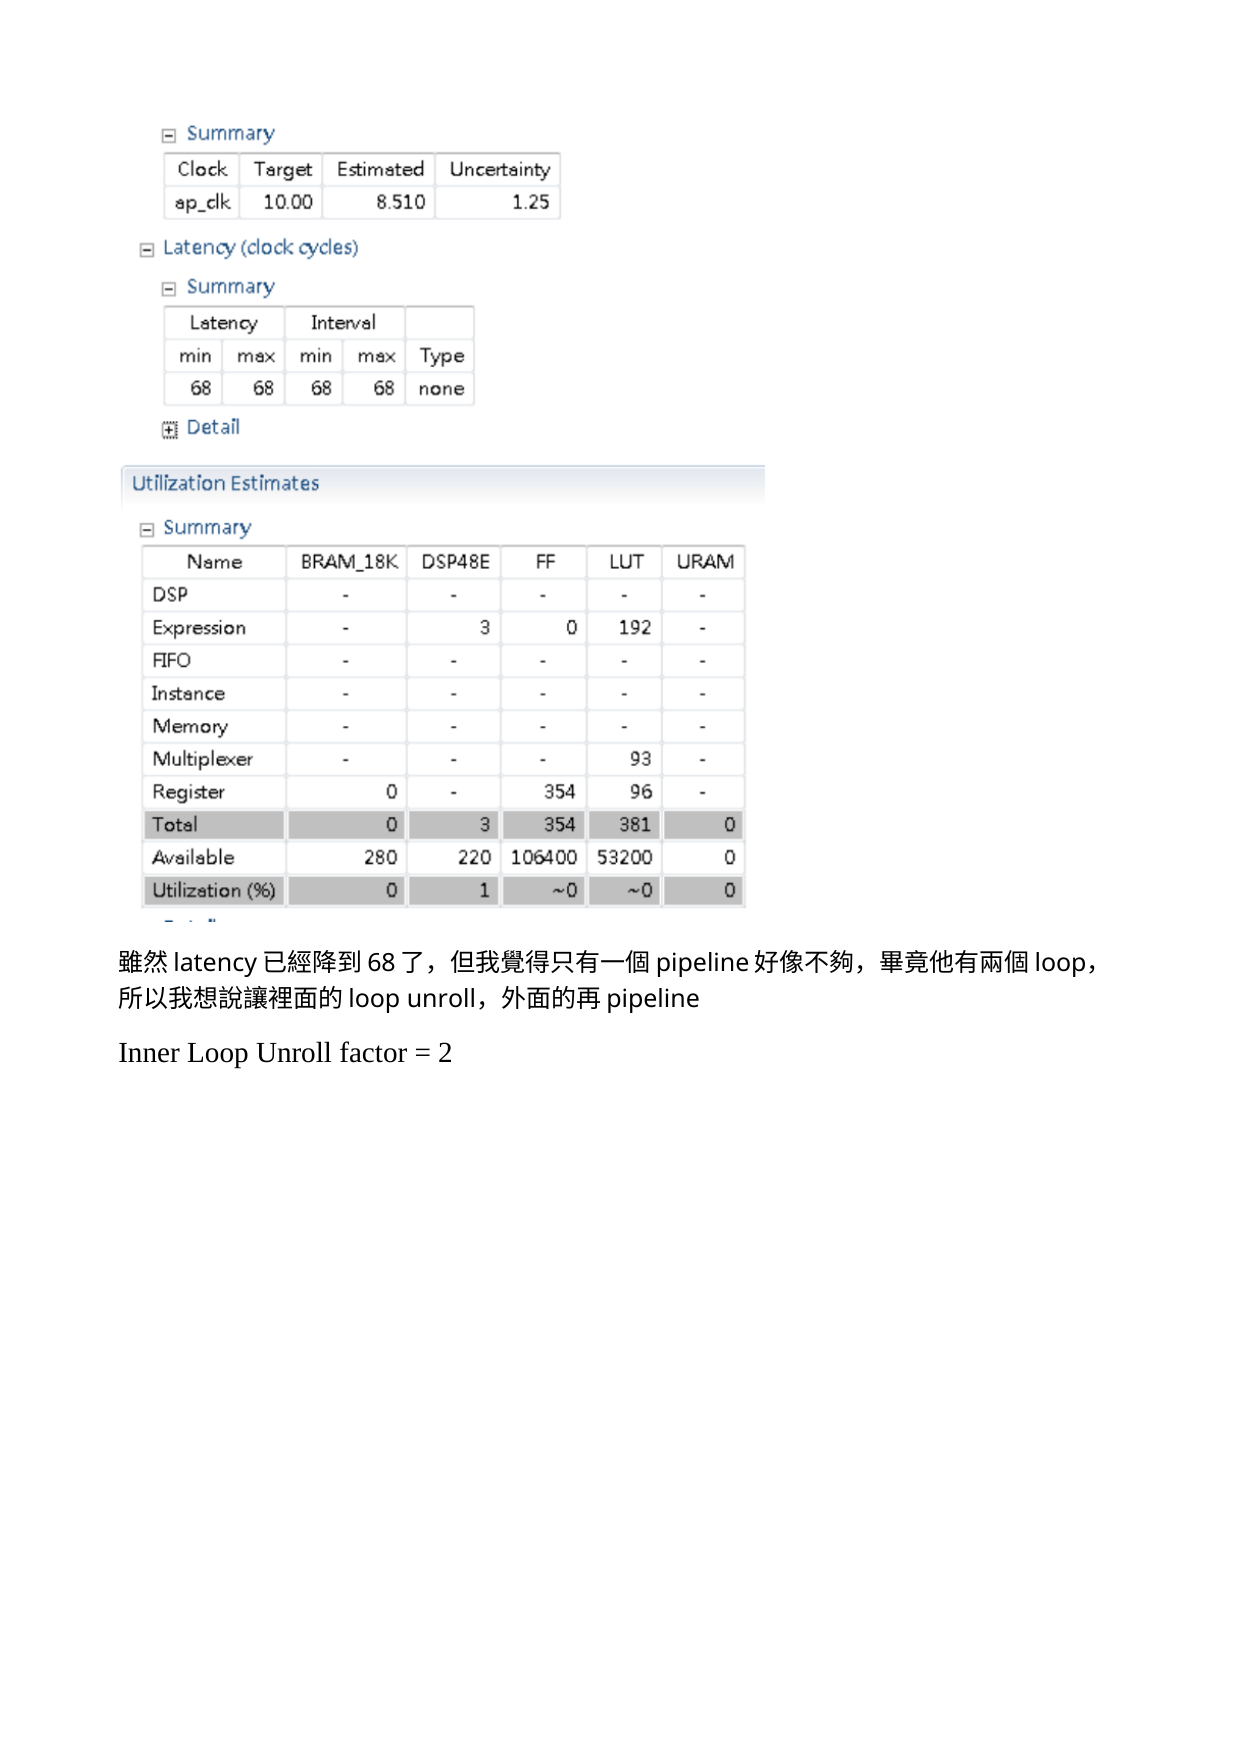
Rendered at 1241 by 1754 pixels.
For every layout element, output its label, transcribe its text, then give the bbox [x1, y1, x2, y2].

text Inner Loop Unroll factor = 2 [118, 1035, 1122, 1069]
text 雖然latency已經降到68了，但我覺得只有一個pipeline好像不夠，畢竟他有兩個loop，所以我想說讓裡面的loop unroll，外面的再pipeline [118, 942, 1122, 1014]
